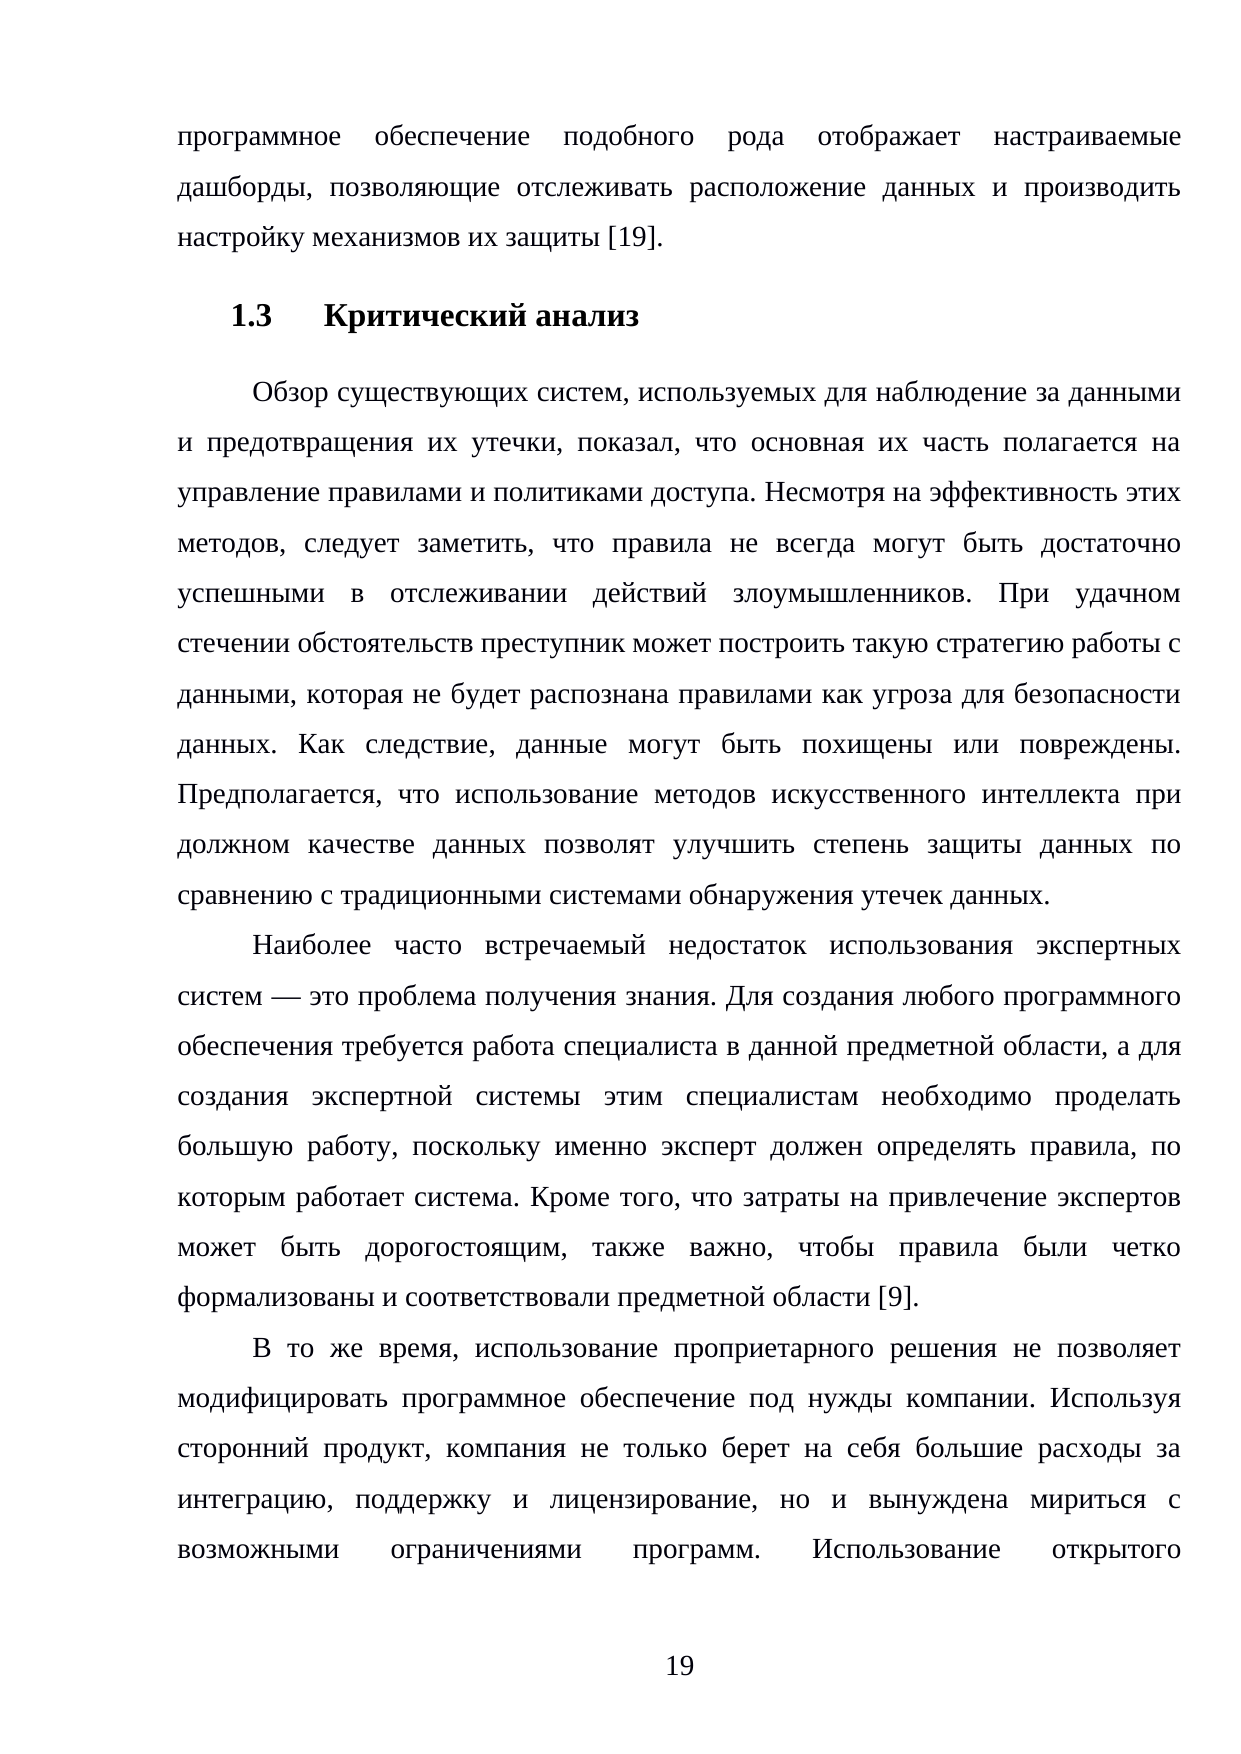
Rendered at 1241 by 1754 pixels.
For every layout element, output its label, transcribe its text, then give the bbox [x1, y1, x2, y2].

subtitle Критический анализ [177, 295, 1182, 333]
text Наиболее часто встречаемый недостаток использования экспертных систем — это проблема получения знания. Для создания любого программного обеспечения требуется работа специалиста в данной предметной области, а для создания экспертной системы этим специалистам необходимо проделать большую работу, поскольку именно эксперт должен определять правила, по которым работает система. Кроме того, что затраты на привлечение экспертов может быть дорогостоящим, также важно, чтобы правила были четко формализованы и соответствовали предметной области [9]. [177, 927, 1182, 1313]
text программное обеспечение подобного рода отображает настраиваемые дашборды, позволяющие отслеживать расположение данных и производить настройку механизмов их защиты [19]. [177, 118, 1182, 253]
text Обзор существующих систем, используемых для наблюдение за данными и предотвращения их утечки, показал, что основная их часть полагается на управление правилами и политиками доступа. Несмотря на эффективность этих методов, следует заметить, что правила не всегда могут быть достаточно успешными в отслеживании действий злоумышленников. При удачном стечении обстоятельств преступник может построить такую стратегию работы с данными, которая не будет распознана правилами как угроза для безопасности данных. Как следствие, данные могут быть похищены или повреждены. Предполагается, что использование методов искусственного интеллекта при должном качестве данных позволят улучшить степень защиты данных по сравнению с традиционными системами обнаружения утечек данных. [177, 374, 1182, 911]
text В то же время, использование проприетарного решения не позволяет модифицировать программное обеспечение под нужды компании. Используя сторонний продукт, компания не только берет на себя большие расходы за интеграцию, поддержку и лицензирование, но и вынуждена мириться с возможными ограничениями программ. Использование открытого [177, 1330, 1182, 1564]
